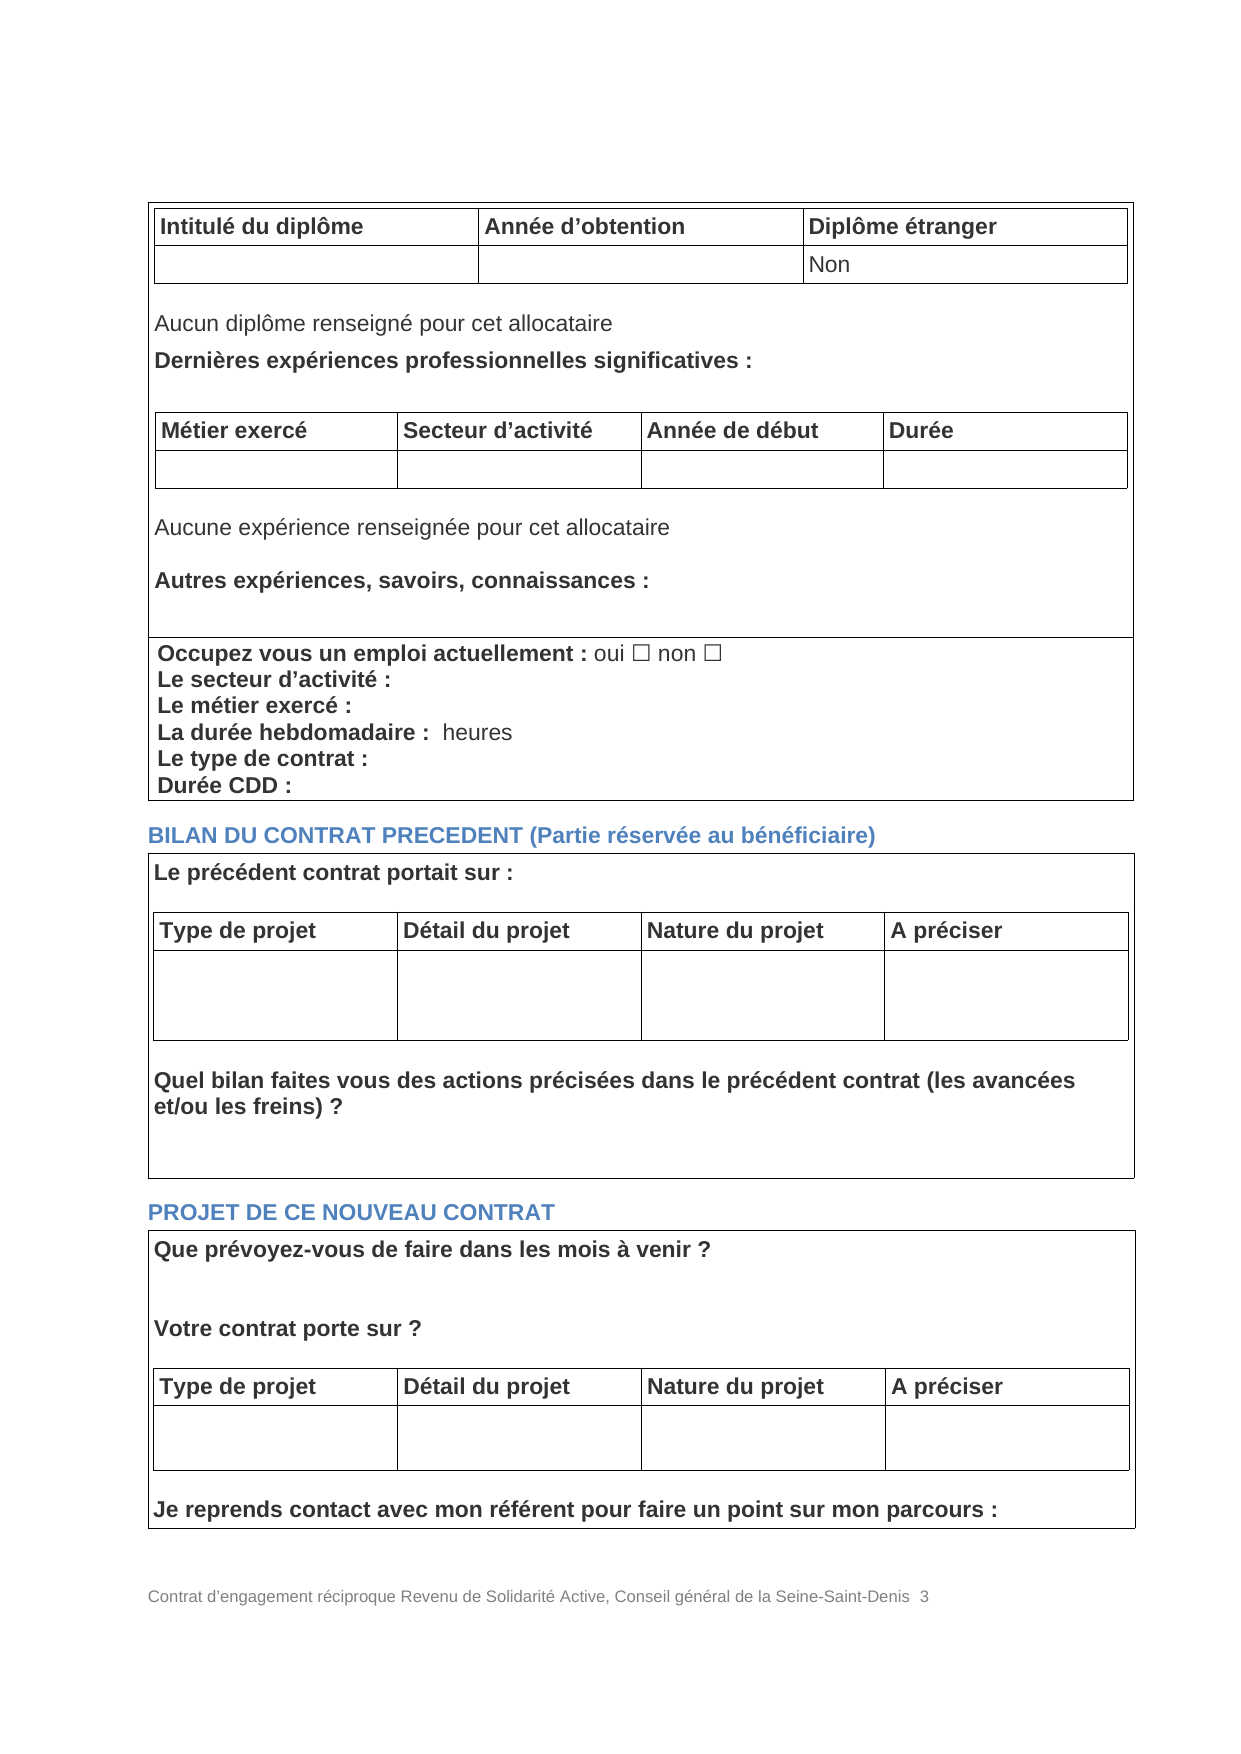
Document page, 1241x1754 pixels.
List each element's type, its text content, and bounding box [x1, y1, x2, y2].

table_cell [154, 1406, 397, 1469]
table_cell [398, 951, 641, 1040]
table_cell [398, 1406, 641, 1469]
table_header Année d’obtention [479, 209, 803, 245]
table_header A préciser [886, 1369, 1129, 1405]
table_header Durée [884, 413, 1127, 449]
table_cell [886, 1406, 1129, 1469]
table_cell [156, 451, 397, 487]
table_header Aucun diplôme renseigné pour cet allocataire [149, 203, 1133, 342]
table_header Intitulé du diplôme [155, 209, 478, 245]
table_header Secteur d’activité [398, 413, 641, 449]
subtitle BILAN DU CONTRAT PRECEDENT (Partie réservée au bénéficiaire) [148, 822, 1134, 848]
table_header Type de projet [154, 1369, 397, 1405]
table_header Année de début [642, 413, 883, 449]
table_cell [642, 951, 884, 1040]
table_header Le précédent contrat portait sur : Quel bilan faites vous des actions précisées dans le précédent contrat (les avancées et/ou les freins) ? [149, 854, 1134, 1178]
table_header Nature du projet [642, 913, 884, 949]
text Le type de contrat : [149, 742, 1133, 768]
table_cell [642, 1406, 885, 1469]
table_header Diplôme étranger [804, 209, 1127, 245]
table_cell Non [804, 246, 1127, 283]
table_cell [479, 246, 803, 283]
table_cell [642, 451, 883, 487]
subtitle PROJET DE CE NOUVEAU CONTRAT [148, 1199, 1134, 1225]
text Occupez vous un emploi actuellement : oui ☐ non ☐ [149, 638, 1133, 663]
table_cell Dernières expériences professionnelles significatives : [149, 342, 1133, 379]
table_cell Aucune expérience renseignée pour cet allocataire Autres expériences, savoirs, connaissances : [149, 380, 1133, 599]
table_header Métier exercé [156, 413, 397, 449]
table_cell [398, 451, 641, 487]
table_header Nature du projet [642, 1369, 885, 1405]
table_header Détail du projet [398, 1369, 641, 1405]
table_cell [154, 951, 397, 1040]
table_cell [149, 599, 1133, 637]
text Le métier exercé : [149, 689, 1133, 716]
table_cell [884, 451, 1127, 487]
table_header Que prévoyez-vous de faire dans les mois à venir ? Votre contrat porte sur ? Je reprends contact avec mon référent pour faire un point sur mon parcours : [149, 1231, 1135, 1528]
text Durée CDD : [149, 768, 1133, 800]
text La durée hebdomadaire : heures [149, 716, 1133, 742]
table_cell [885, 951, 1128, 1040]
text Le secteur d’activité : [149, 663, 1133, 689]
table_header A préciser [885, 913, 1128, 949]
table_header Détail du projet [398, 913, 641, 949]
table_cell [155, 246, 478, 283]
table_header Type de projet [154, 913, 397, 949]
